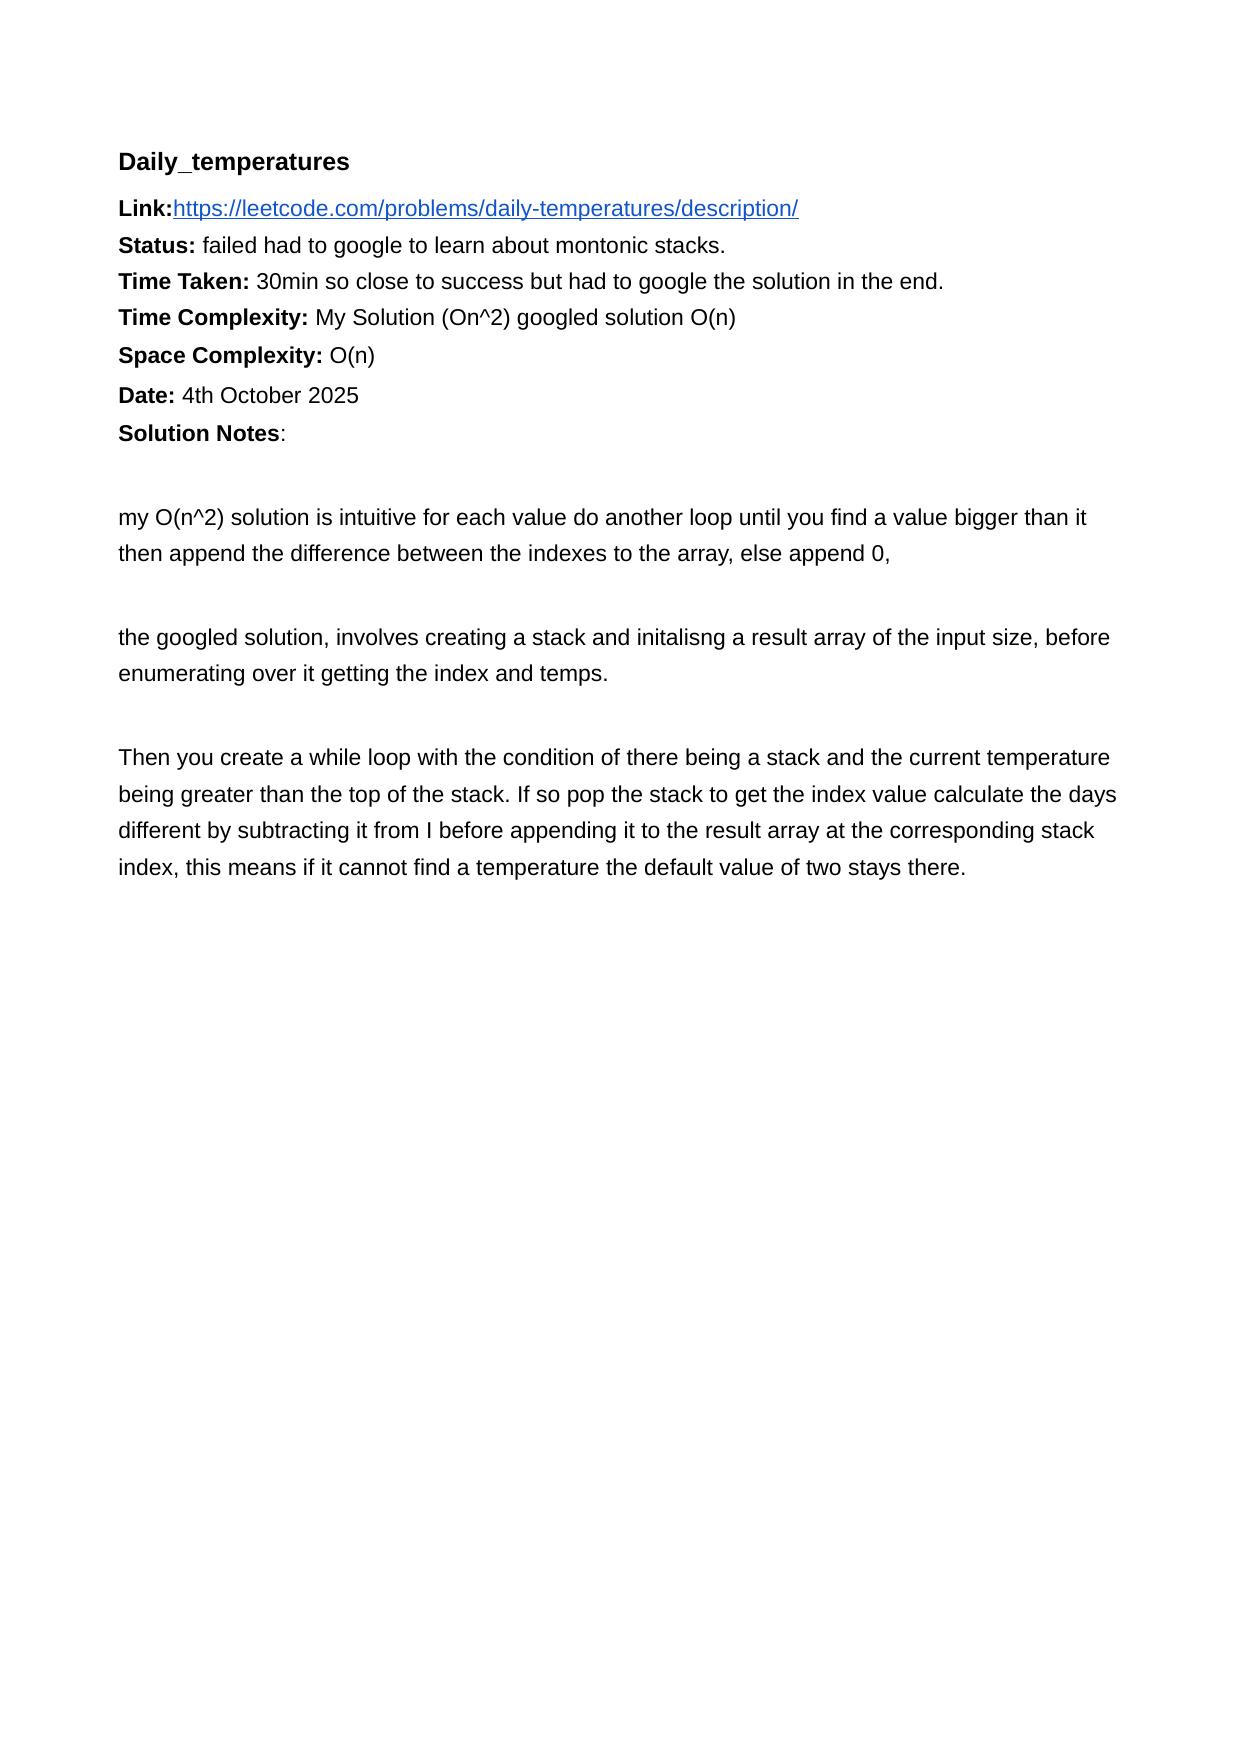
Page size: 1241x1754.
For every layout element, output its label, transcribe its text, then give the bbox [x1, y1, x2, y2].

text Then you create a while loop with the condition of there being a stack and the current temperature being greater than the top of the stack. If so pop the stack to get the index value calculate the days different by subtracting it from I before appending it to the result array at the corresponding stack index, this means if it cannot find a temperature the default value of two stays there. [118, 744, 1122, 880]
text the googled solution, involves creating a stack and initalisng a result array of the input size, before enumerating over it getting the index and temps. [118, 624, 1122, 687]
text Time Complexity: My Solution (On^2) googled solution O(n) [118, 304, 1122, 331]
text Solution Notes: [118, 420, 1122, 446]
text Status: failed had to google to learn about montonic stacks. [118, 232, 1122, 258]
subtitle Daily_temperatures [118, 147, 1122, 176]
text my O(n^2) solution is intuitive for each value do another loop until you find a value bigger than it then append the difference between the indexes to the array, else append 0, [118, 504, 1122, 566]
text Link:https://leetcode.com/problems/daily-temperatures/description/ [118, 195, 1122, 222]
text Date: 4th October 2025 [118, 380, 1122, 409]
text Time Taken: 30min so close to success but had to google the solution in the end. [118, 268, 1122, 294]
text Space Complexity: O(n) [118, 341, 1122, 369]
